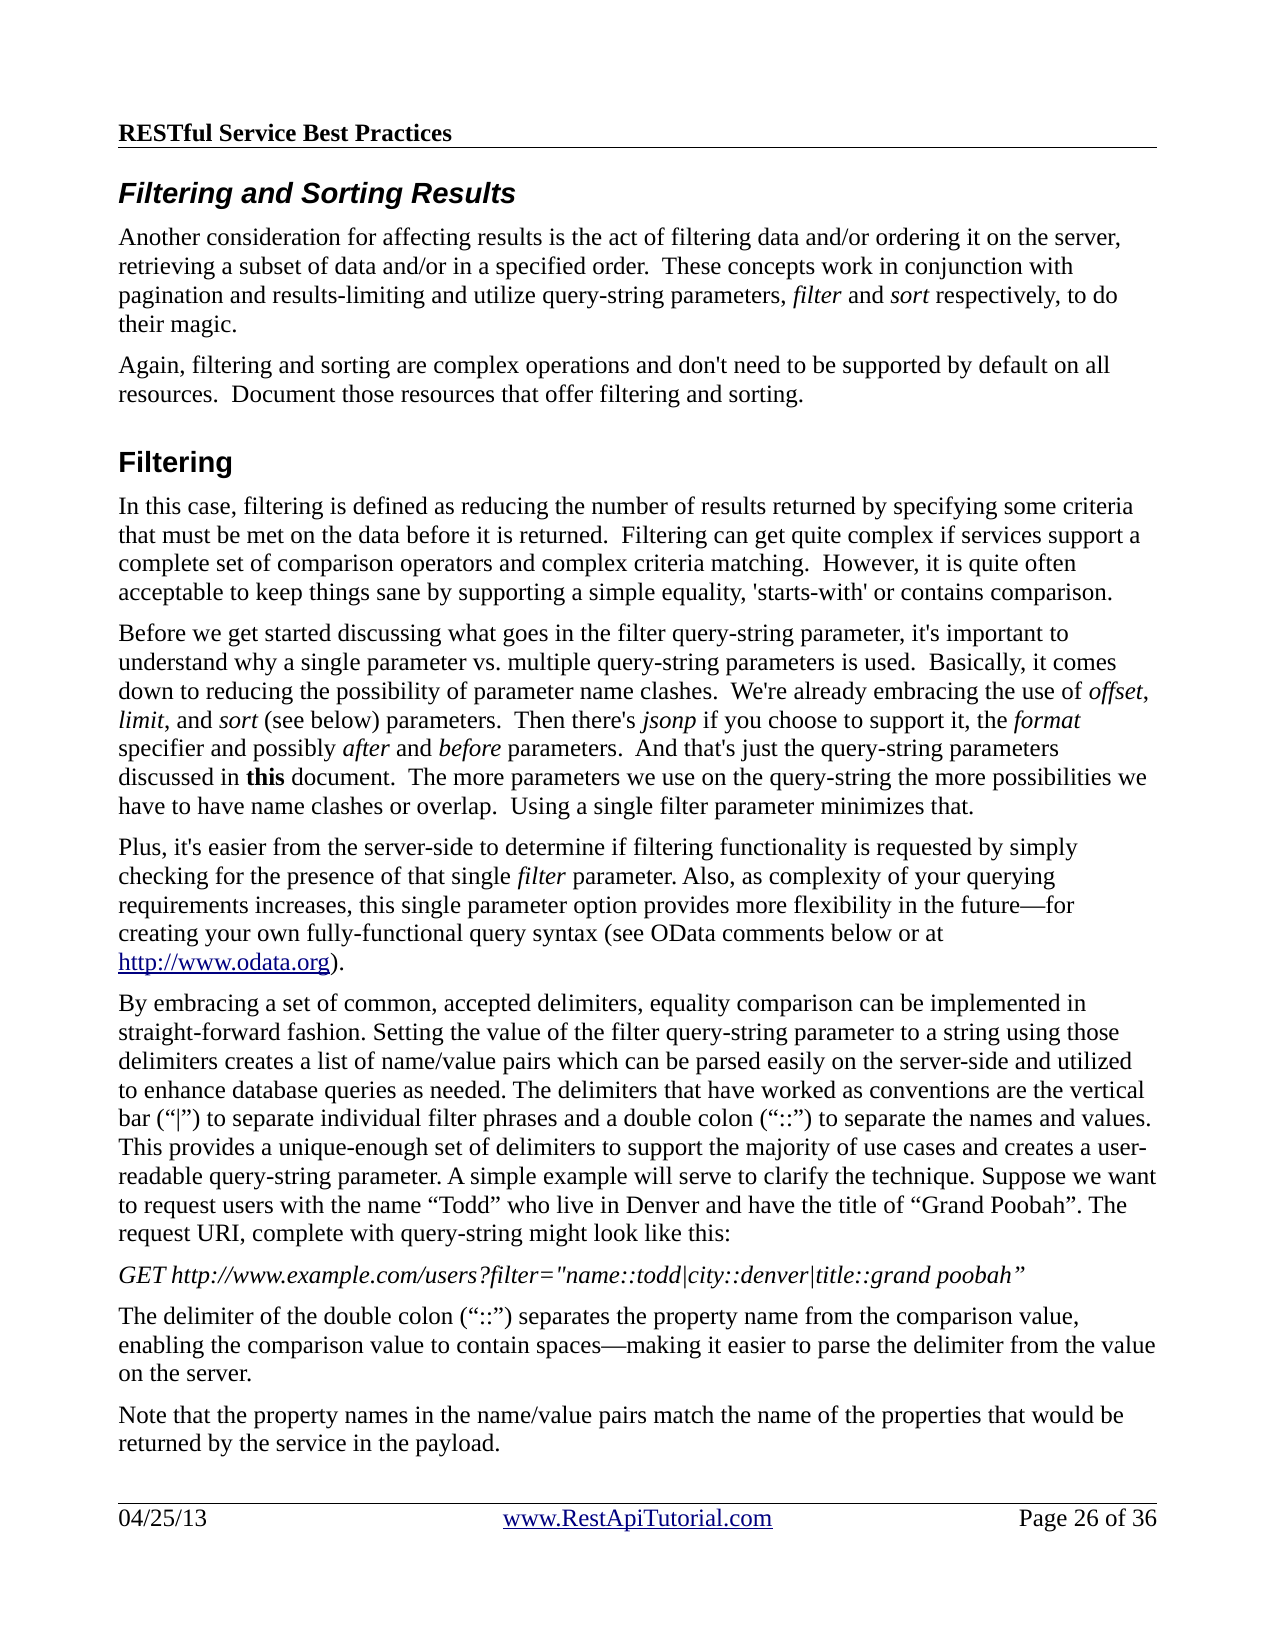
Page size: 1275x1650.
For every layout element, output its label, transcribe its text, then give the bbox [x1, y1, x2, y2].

text In this case, filtering is defined as reducing the number of results returned by specifying some criteria that must be met on the data before it is returned. Filtering can get quite complex if services support a complete set of comparison operators and complex criteria matching. However, it is quite often acceptable to keep things sane by supporting a simple equality, 'starts-with' or contains comparison. [118, 491, 1157, 606]
text GET http://www.example.com/users?filter="name::todd|city::denver|title::grand poobah” [118, 1260, 1157, 1288]
text Note that the property names in the name/value pairs match the name of the properties that would be returned by the service in the payload. [118, 1400, 1157, 1457]
text Plus, it's easier from the server-side to determine if filtering functionality is requested by simply checking for the presence of that single filter parameter. Also, as complexity of your querying requirements increases, this single parameter option provides more flexibility in the future—for creating your own fully-functional query syntax (see OData comments below or at http://www.odata.org). [118, 832, 1157, 976]
text Before we get started discussing what goes in the filter query-string parameter, it's important to understand why a single parameter vs. multiple query-string parameters is used. Basically, it comes down to reducing the possibility of parameter name clashes. We're already embracing the use of offset, limit, and sort (see below) parameters. Then there's jsonp if you choose to support it, the format specifier and possibly after and before parameters. And that's just the query-string parameters discussed in this document. The more parameters we use on the query-string the more possibilities we have to have name clashes or overlap. Using a single filter parameter minimizes that. [118, 618, 1157, 820]
subtitle Filtering and Sorting Results [118, 176, 1157, 210]
text Again, filtering and sorting are complex operations and don't need to be supported by default on all resources. Document those resources that offer filtering and sorting. [118, 350, 1157, 407]
text By embracing a set of common, accepted delimiters, equality comparison can be implemented in straight-forward fashion. Setting the value of the filter query-string parameter to a string using those delimiters creates a list of name/value pairs which can be parsed easily on the server-side and utilized to enhance database queries as needed. The delimiters that have worked as conventions are the vertical bar (“|”) to separate individual filter phrases and a double colon (“::”) to separate the names and values. This provides a unique-enough set of delimiters to support the majority of use cases and creates a user-readable query-string parameter. A simple example will serve to clarify the technique. Suppose we want to request users with the name “Todd” who live in Denver and have the title of “Grand Poobah”. The request URI, complete with query-string might look like this: [118, 988, 1157, 1247]
subtitle Filtering [118, 445, 1157, 478]
text Another consideration for affecting results is the act of filtering data and/or ordering it on the server, retrieving a subset of data and/or in a specified order. These concepts work in conjunction with pagination and results-limiting and utilize query-string parameters, filter and sort respectively, to do their magic. [118, 222, 1157, 337]
text The delimiter of the double colon (“::”) separates the property name from the comparison value, enabling the comparison value to contain spaces—making it easier to parse the delimiter from the value on the server. [118, 1301, 1157, 1387]
